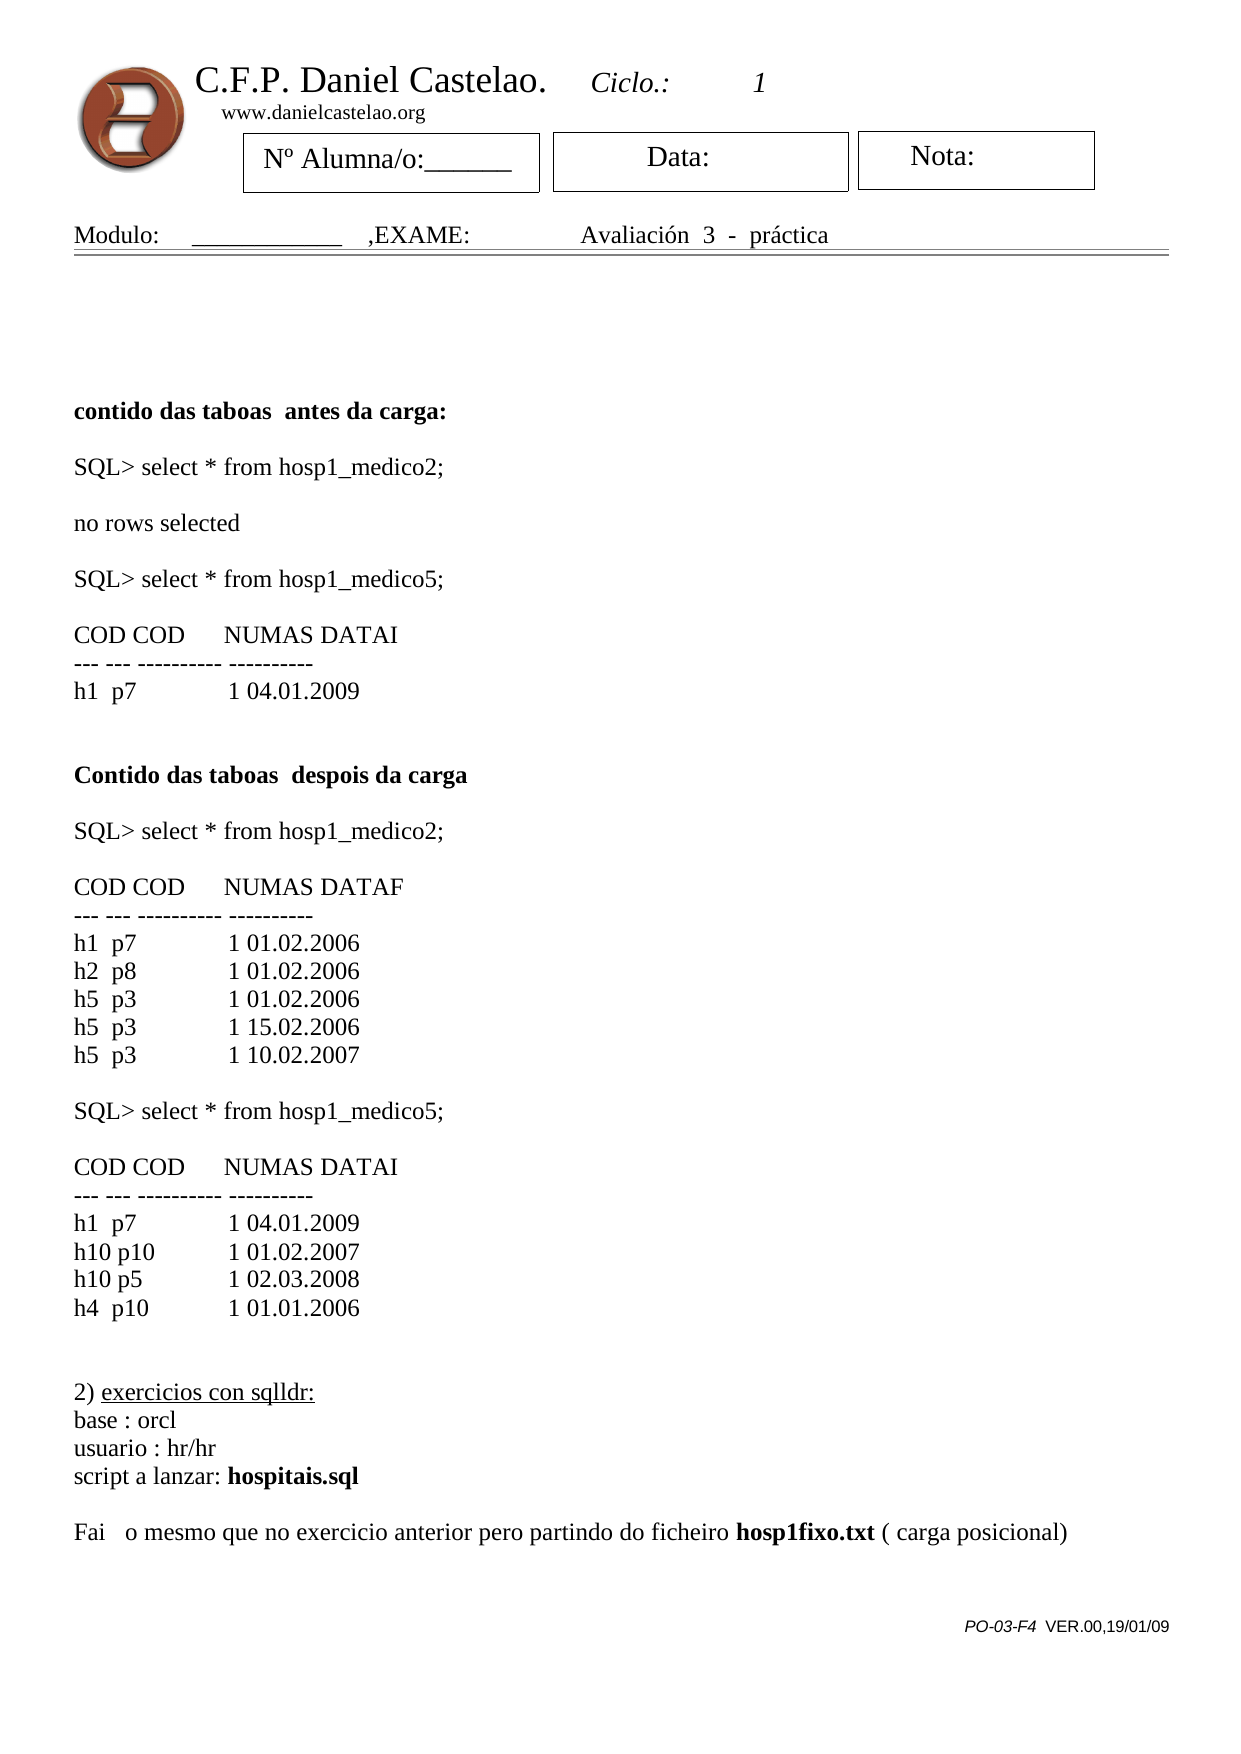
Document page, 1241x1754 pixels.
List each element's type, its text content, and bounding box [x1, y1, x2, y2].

text --- --- ---------- ---------- [73, 649, 1169, 677]
text h1 p7 1 04.01.2009 [73, 1209, 1169, 1237]
text COD COD NUMAS DATAF [73, 873, 1169, 901]
text usuario : hr/hr [73, 1433, 1169, 1462]
text h2 p8 1 01.02.2006 [73, 957, 1169, 985]
text SQL> select * from hosp1_medico2; [73, 453, 1169, 481]
text SQL> select * from hosp1_medico2; [73, 817, 1169, 845]
text no rows selected [73, 509, 1169, 537]
text SQL> select * from hosp1_medico5; [73, 565, 1169, 593]
picture [77, 63, 187, 174]
text Contido das taboas despois da carga [73, 761, 1169, 789]
text h5 p3 1 15.02.2006 [73, 1013, 1169, 1041]
text h5 p3 1 01.02.2006 [73, 985, 1169, 1013]
text --- --- ---------- ---------- [73, 901, 1169, 929]
text base : orcl [73, 1406, 1169, 1433]
text h10 p10 1 01.02.2007 [73, 1237, 1169, 1265]
text contido das taboas antes da carga: [73, 397, 1169, 425]
text COD COD NUMAS DATAI [73, 1153, 1169, 1181]
text h4 p10 1 01.01.2006 [73, 1293, 1169, 1321]
text script a lanzar: hospitais.sql [73, 1462, 1169, 1489]
text h1 p7 1 01.02.2006 [73, 929, 1169, 957]
text h5 p3 1 10.02.2007 [73, 1041, 1169, 1069]
text 2) exercicios con sqlldr: [73, 1377, 1169, 1406]
text h1 p7 1 04.01.2009 [73, 677, 1169, 705]
text --- --- ---------- ---------- [73, 1181, 1169, 1209]
text Fai o mesmo que no exercicio anterior pero partindo do ficheiro hosp1fixo.txt ( carga posicional) [73, 1518, 1169, 1546]
text COD COD NUMAS DATAI [73, 621, 1169, 649]
text SQL> select * from hosp1_medico5; [73, 1097, 1169, 1125]
text h10 p5 1 02.03.2008 [73, 1265, 1169, 1293]
